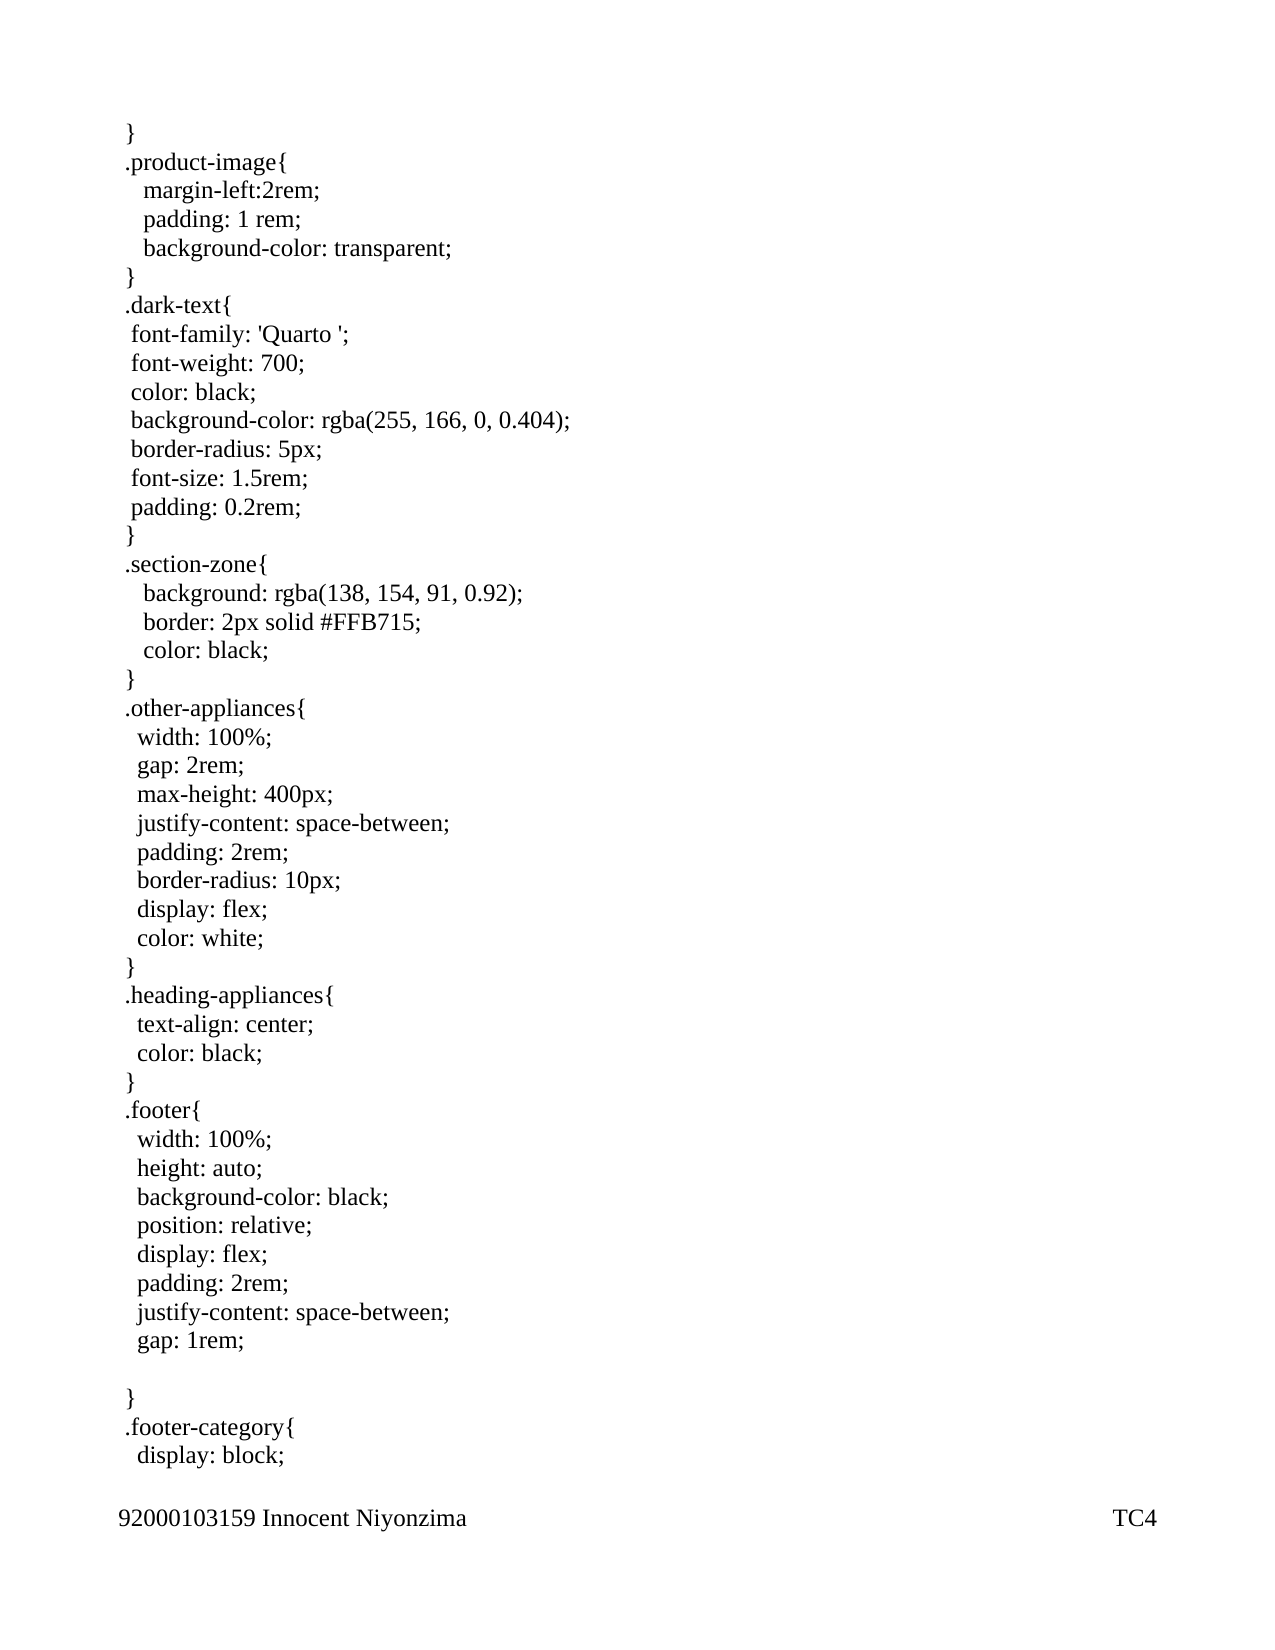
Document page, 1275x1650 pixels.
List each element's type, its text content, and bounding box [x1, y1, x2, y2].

text justify-content: space-between; [118, 1297, 1157, 1326]
text background-color: black; [118, 1182, 1157, 1211]
text padding: 2rem; [118, 1268, 1157, 1297]
text position: relative; [118, 1211, 1157, 1239]
text .heading-appliances{ [118, 981, 1157, 1009]
text font-family: 'Quarto '; [118, 319, 1157, 348]
text display: block; [118, 1441, 1157, 1469]
text } [118, 262, 1157, 291]
text justify-content: space-between; [118, 808, 1157, 837]
text height: auto; [118, 1153, 1157, 1182]
text background-color: rgba(255, 166, 0, 0.404); [118, 406, 1157, 434]
text padding: 1 rem; [118, 204, 1157, 233]
text width: 100%; [118, 722, 1157, 751]
text text-align: center; [118, 1009, 1157, 1038]
text display: flex; [118, 894, 1157, 923]
text border-radius: 10px; [118, 866, 1157, 894]
text margin-left:2rem; [118, 176, 1157, 204]
text background: rgba(138, 154, 91, 0.92); [118, 578, 1157, 607]
text } [118, 521, 1157, 549]
text .product-image{ [118, 147, 1157, 176]
text } [118, 664, 1157, 693]
text gap: 2rem; [118, 751, 1157, 779]
text .dark-text{ [118, 291, 1157, 319]
text } [118, 118, 1157, 147]
text color: black; [118, 636, 1157, 664]
text border: 2px solid #FFB715; [118, 607, 1157, 636]
text border-radius: 5px; [118, 434, 1157, 463]
text font-weight: 700; [118, 348, 1157, 377]
text } [118, 952, 1157, 981]
text color: black; [118, 1038, 1157, 1067]
text .section-zone{ [118, 549, 1157, 578]
text .footer{ [118, 1096, 1157, 1124]
text .other-appliances{ [118, 693, 1157, 722]
text } [118, 1383, 1157, 1412]
text padding: 2rem; [118, 837, 1157, 866]
text } [118, 1067, 1157, 1096]
text width: 100%; [118, 1124, 1157, 1153]
text background-color: transparent; [118, 233, 1157, 262]
text gap: 1rem; [118, 1326, 1157, 1354]
text color: black; [118, 377, 1157, 406]
text color: white; [118, 923, 1157, 952]
text .footer-category{ [118, 1412, 1157, 1441]
text max-height: 400px; [118, 779, 1157, 808]
text font-size: 1.5rem; [118, 463, 1157, 492]
text display: flex; [118, 1239, 1157, 1268]
text padding: 0.2rem; [118, 492, 1157, 521]
